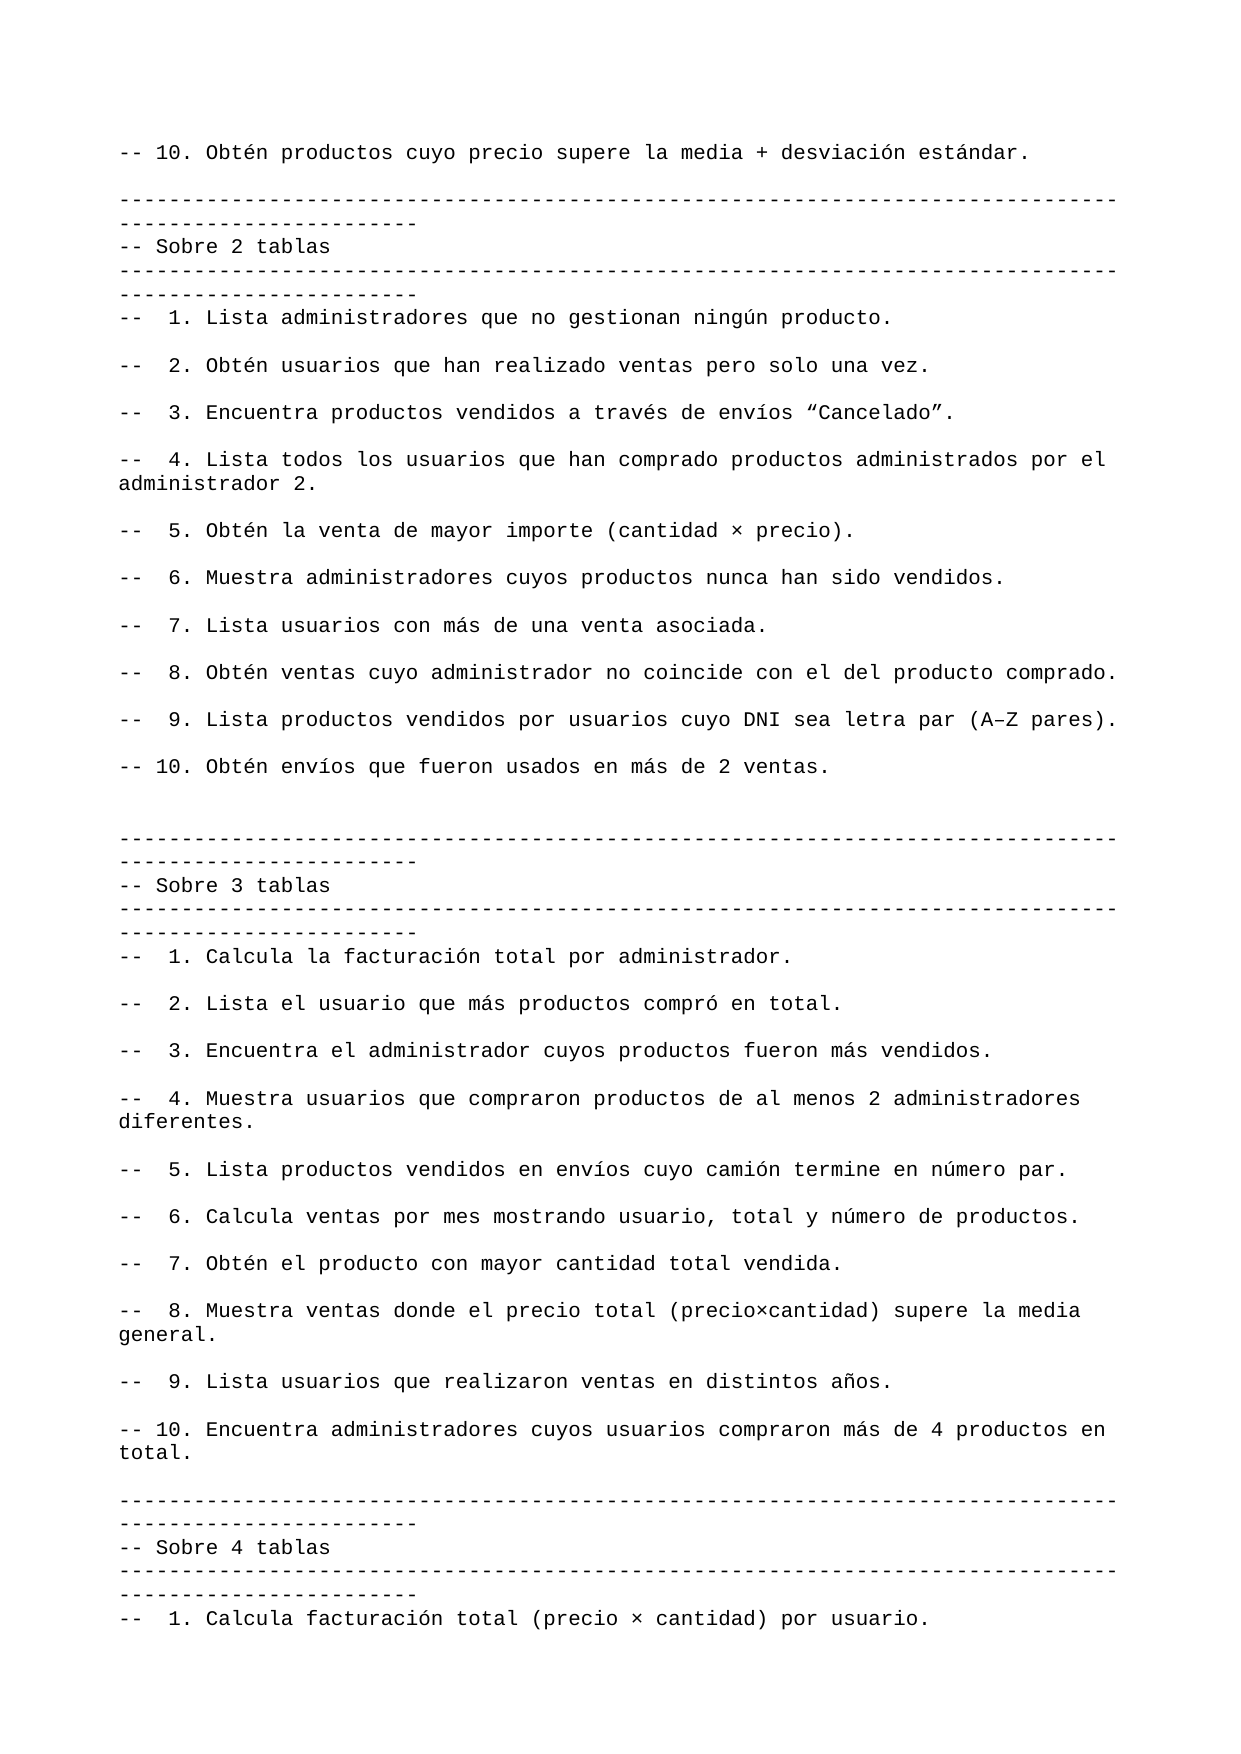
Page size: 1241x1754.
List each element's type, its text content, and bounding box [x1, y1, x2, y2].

text -------------------------------------------------------------------------------------------------------- [118, 1489, 1122, 1537]
text -- 1. Calcula la facturación total por administrador. [118, 946, 1122, 969]
text -- 3. Encuentra productos vendidos a través de envíos “Cancelado”. [118, 402, 1122, 426]
text -- Sobre 3 tablas [118, 875, 1122, 898]
text -- 5. Lista productos vendidos en envíos cuyo camión termine en número par. [118, 1158, 1122, 1182]
text -- 7. Lista usuarios con más de una venta asociada. [118, 615, 1122, 638]
text -- 6. Calcula ventas por mes mostrando usuario, total y número de productos. [118, 1206, 1122, 1229]
text -- 8. Muestra ventas donde el precio total (precio×cantidad) supere la media general. [118, 1300, 1122, 1348]
text -- 1. Lista administradores que no gestionan ningún producto. [118, 307, 1122, 331]
text -- 3. Encuentra el administrador cuyos productos fueron más vendidos. [118, 1040, 1122, 1064]
text -------------------------------------------------------------------------------------------------------- [118, 898, 1122, 946]
text -------------------------------------------------------------------------------------------------------- [118, 189, 1122, 236]
text -- 1. Calcula facturación total (precio × cantidad) por usuario. [118, 1608, 1122, 1631]
text -- 10. Encuentra administradores cuyos usuarios compraron más de 4 productos en total. [118, 1419, 1122, 1466]
text -- 5. Obtén la venta de mayor importe (cantidad × precio). [118, 520, 1122, 544]
text -- Sobre 2 tablas [118, 236, 1122, 260]
text -- 2. Lista el usuario que más productos compró en total. [118, 993, 1122, 1017]
text -- 7. Obtén el producto con mayor cantidad total vendida. [118, 1253, 1122, 1277]
text -- 2. Obtén usuarios que han realizado ventas pero solo una vez. [118, 354, 1122, 378]
text -- 8. Obtén ventas cuyo administrador no coincide con el del producto comprado. [118, 662, 1122, 686]
text -- 9. Lista usuarios que realizaron ventas en distintos años. [118, 1371, 1122, 1395]
text -------------------------------------------------------------------------------------------------------- [118, 1561, 1122, 1608]
text -- 6. Muestra administradores cuyos productos nunca han sido vendidos. [118, 567, 1122, 591]
text -- 4. Muestra usuarios que compraron productos de al menos 2 administradores diferentes. [118, 1088, 1122, 1135]
text -- 9. Lista productos vendidos por usuarios cuyo DNI sea letra par (A–Z pares). [118, 709, 1122, 733]
text -- 10. Obtén productos cuyo precio supere la media + desviación estándar. [118, 142, 1122, 165]
text -- 10. Obtén envíos que fueron usados en más de 2 ventas. [118, 757, 1122, 780]
text -------------------------------------------------------------------------------------------------------- [118, 827, 1122, 875]
text -------------------------------------------------------------------------------------------------------- [118, 260, 1122, 307]
text -- Sobre 4 tablas [118, 1537, 1122, 1561]
text -- 4. Lista todos los usuarios que han comprado productos administrados por el administrador 2. [118, 449, 1122, 496]
